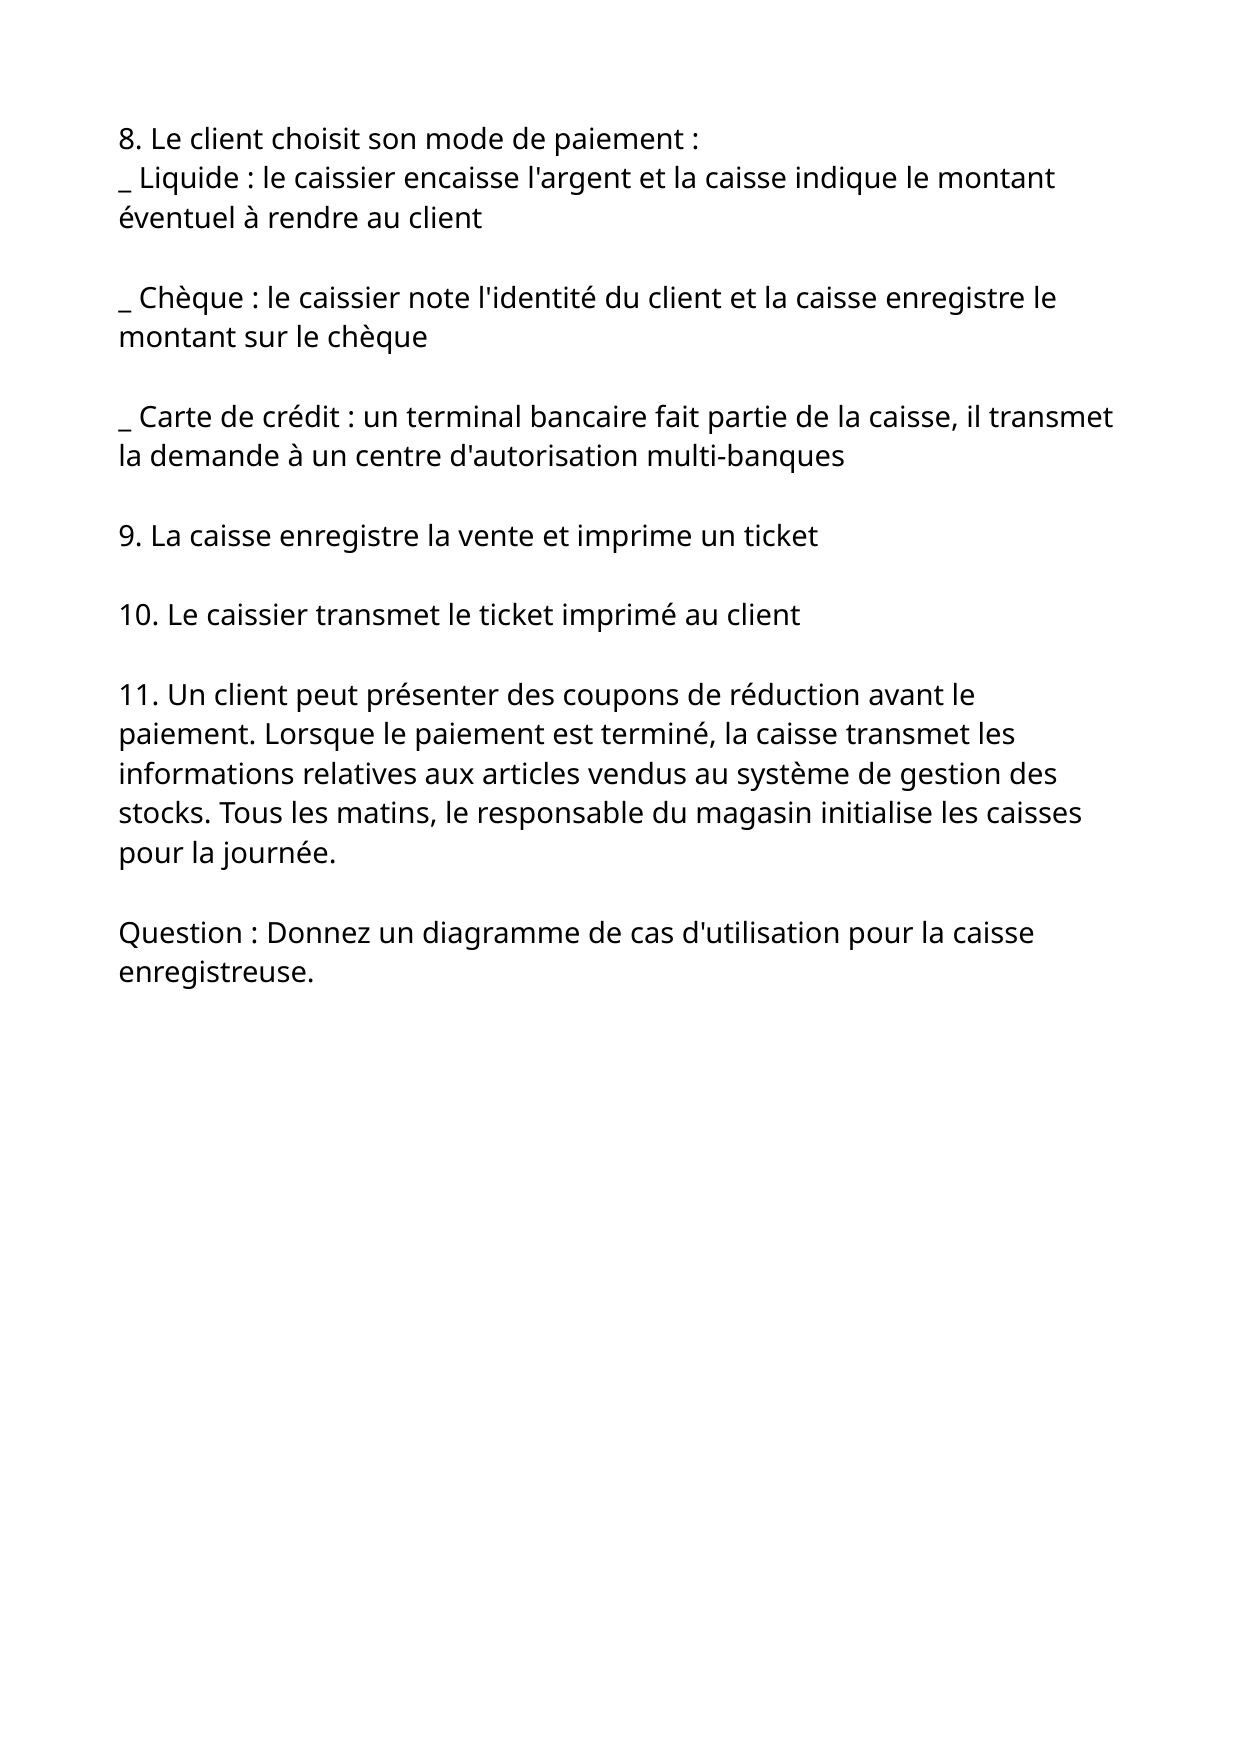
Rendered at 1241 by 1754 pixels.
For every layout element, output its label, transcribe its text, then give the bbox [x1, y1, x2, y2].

text _ Liquide : le caissier encaisse l'argent et la caisse indique le montant éventuel à rendre au client [118, 158, 1122, 237]
text _ Chèque : le caissier note l'identité du client et la caisse enregistre le montant sur le chèque [118, 277, 1122, 356]
text 10. Le caissier transmet le ticket imprimé au client [118, 594, 1122, 634]
text _ Carte de crédit : un terminal bancaire fait partie de la caisse, il transmet la demande à un centre d'autorisation multi-banques [118, 396, 1122, 475]
text Question : Donnez un diagramme de cas d'utilisation pour la caisse enregistreuse. [118, 912, 1122, 991]
text stocks. Tous les matins, le responsable du magasin initialise les caisses pour la journée. [118, 793, 1122, 872]
text 9. La caisse enregistre la vente et imprime un ticket [118, 515, 1122, 555]
text 8. Le client choisit son mode de paiement : [118, 118, 1122, 158]
text 11. Un client peut présenter des coupons de réduction avant le paiement. Lorsque le paiement est terminé, la caisse transmet les informations relatives aux articles vendus au système de gestion des [118, 674, 1122, 793]
